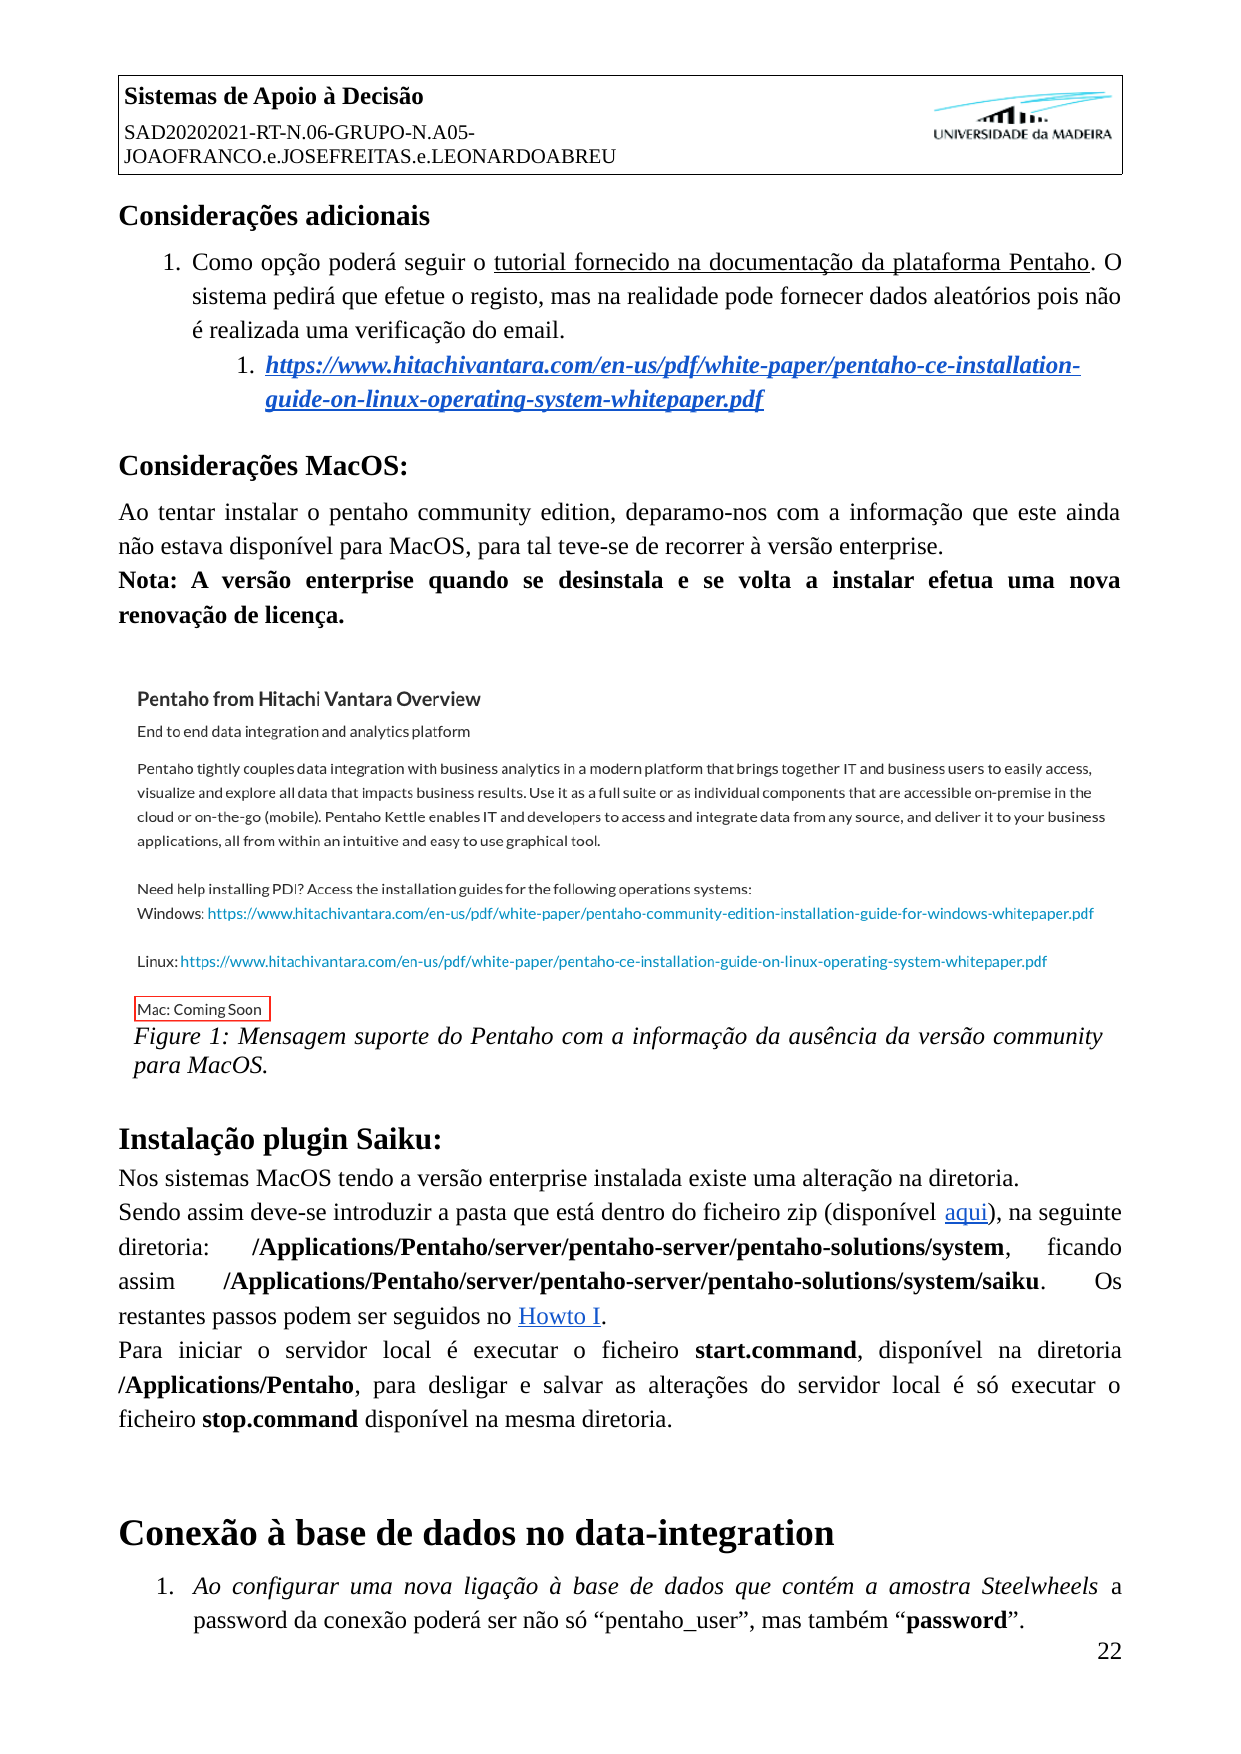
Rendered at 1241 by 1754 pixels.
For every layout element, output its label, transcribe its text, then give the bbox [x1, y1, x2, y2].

text Figure 1: Mensagem suporte do Pentaho com a informação da ausência da versão community para MacOS. [134, 1022, 1106, 1079]
list https://www.hitachivantara.com/en-us/pdf/white-paper/pentaho-ce-installation-guide-on-linux-operating-system-whitepaper.pdf [236, 350, 1122, 413]
text Para iniciar o servidor local é executar o ficheiro start.command, disponível na diretoria /Applications/Pentaho, para desligar e salvar as alterações do servidor local é só executar o ficheiro stop.command disponível na mesma diretoria. [118, 1335, 1122, 1433]
text Nota: A versão enterprise quando se desinstala e se volta a instalar efetua uma nova renovação de licença. [118, 566, 1122, 629]
subtitle Conexão à base de dados no data-integration [118, 1511, 1122, 1554]
picture [133, 688, 1107, 1022]
subtitle Considerações adicionais [118, 198, 1122, 232]
picture [919, 80, 1120, 146]
subtitle Considerações MacOS: [118, 448, 1122, 482]
list Ao configurar uma nova ligação à base de dados que contém a amostra Steelwheels a password da conexão poderá ser não só “pentaho_user”, mas também “password”. [156, 1571, 1122, 1634]
text Ao tentar instalar o pentaho community edition, deparamo-nos com a informação que este ainda não estava disponível para MacOS, para tal teve-se de recorrer à versão enterprise. [118, 497, 1122, 560]
list Como opção poderá seguir o tutorial fornecido na documentação da plataforma Pentaho. O sistema pedirá que efetue o registo, mas na realidade pode fornecer dados aleatórios pois não é realizada uma verificação do email. [162, 247, 1122, 344]
text Instalação plugin Saiku: [118, 1120, 1122, 1156]
text Nos sistemas MacOS tendo a versão enterprise instalada existe uma alteração na diretoria. [118, 1163, 1122, 1192]
text Sendo assim deve-se introduzir a pasta que está dentro do ficheiro zip (disponível aqui), na seguinte diretoria: /Applications/Pentaho/server/pentaho-server/pentaho-solutions/system, ficando assim /Applications/Pentaho/server/pentaho-server/pentaho-solutions/system/saiku. Os restantes passos podem ser seguidos no Howto I. [118, 1197, 1122, 1330]
